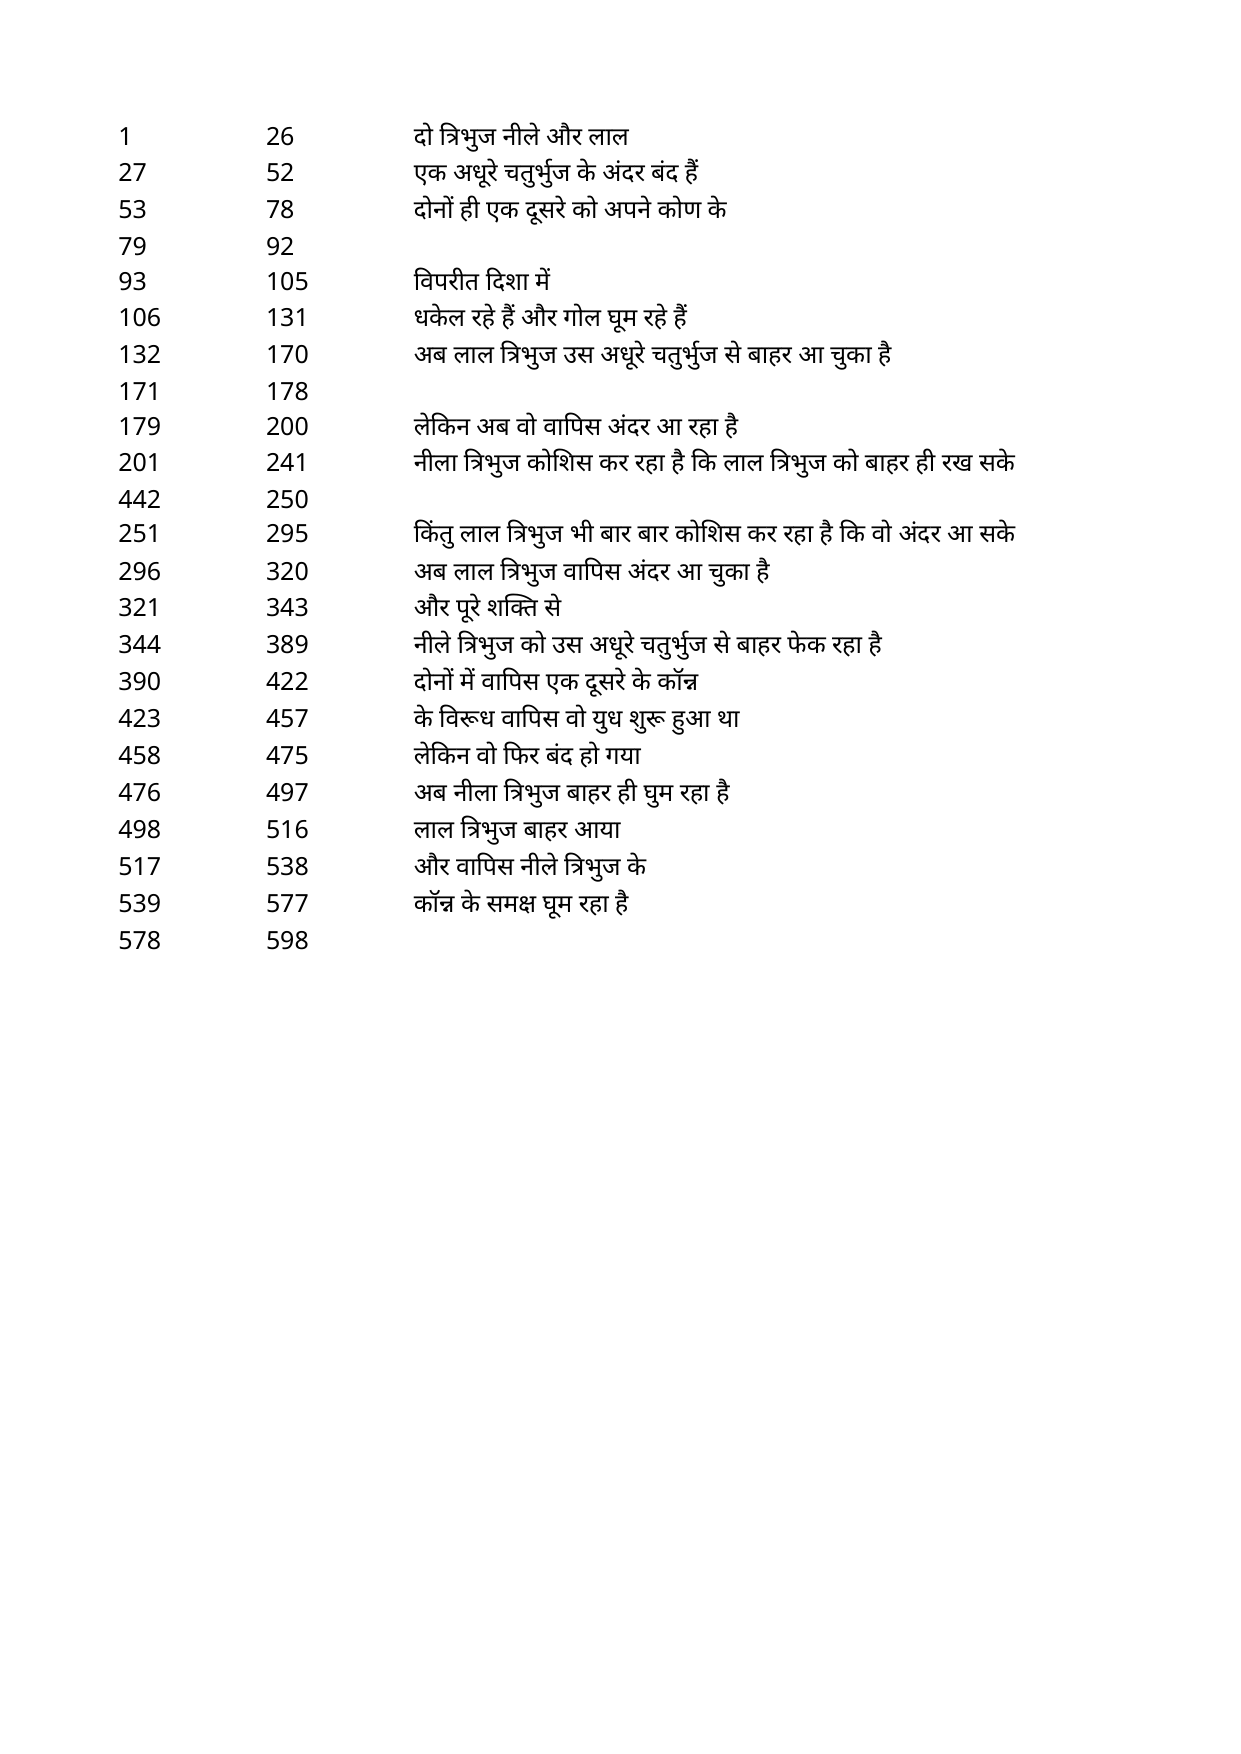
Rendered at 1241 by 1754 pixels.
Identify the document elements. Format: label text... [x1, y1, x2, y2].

text 390 422 दोनों में वापिस एक दूसरे के कॉन्न [118, 664, 1122, 701]
text 498 516 लाल त्रिभुज बाहर आया [118, 812, 1122, 849]
text 321 343 और पूरे शक्ति से [118, 590, 1122, 627]
text 423 457 के विरूध वापिस वो युध शुरू हुआ था [118, 701, 1122, 738]
text 539 577 कॉन्न के समक्ष घूम रहा है [118, 886, 1122, 923]
text 53 78 दोनों ही एक दूसरे को अपने कोण के [118, 192, 1122, 229]
text 27 52 एक अधूरे चतुर्भुज के अंदर बंद हैं [118, 155, 1122, 192]
text 106 131 धकेल रहे हैं और गोल घूम रहे हैं [118, 300, 1122, 337]
text 179 200 लेकिन अब वो वापिस अंदर आ रहा है [118, 408, 1122, 445]
text 442 250 [118, 482, 1122, 516]
text 79 92 [118, 229, 1122, 263]
text 296 320 अब लाल त्रिभुज वापिस अंदर आ चुका है [118, 553, 1122, 590]
text 578 598 [118, 923, 1122, 957]
text 251 295 किंतु लाल त्रिभुज भी बार बार कोशिस कर रहा है कि वो अंदर आ सके [118, 516, 1122, 553]
text 201 241 नीला त्रिभुज कोशिस कर रहा है कि लाल त्रिभुज को बाहर ही रख सके [118, 445, 1122, 482]
text 344 389 नीले त्रिभुज को उस अधूरे चतुर्भुज से बाहर फेक रहा है [118, 627, 1122, 664]
text 132 170 अब लाल त्रिभुज उस अधूरे चतुर्भुज से बाहर आ चुका है [118, 337, 1122, 374]
text 93 105 विपरीत दिशा में [118, 263, 1122, 300]
text 517 538 और वापिस नीले त्रिभुज के [118, 849, 1122, 886]
text 476 497 अब नीला त्रिभुज बाहर ही घुम रहा है [118, 775, 1122, 812]
text 171 178 [118, 374, 1122, 408]
text 458 475 लेकिन वो फिर बंद हो गया [118, 738, 1122, 775]
text 1 26 दो त्रिभुज नीले और लाल [118, 118, 1122, 155]
